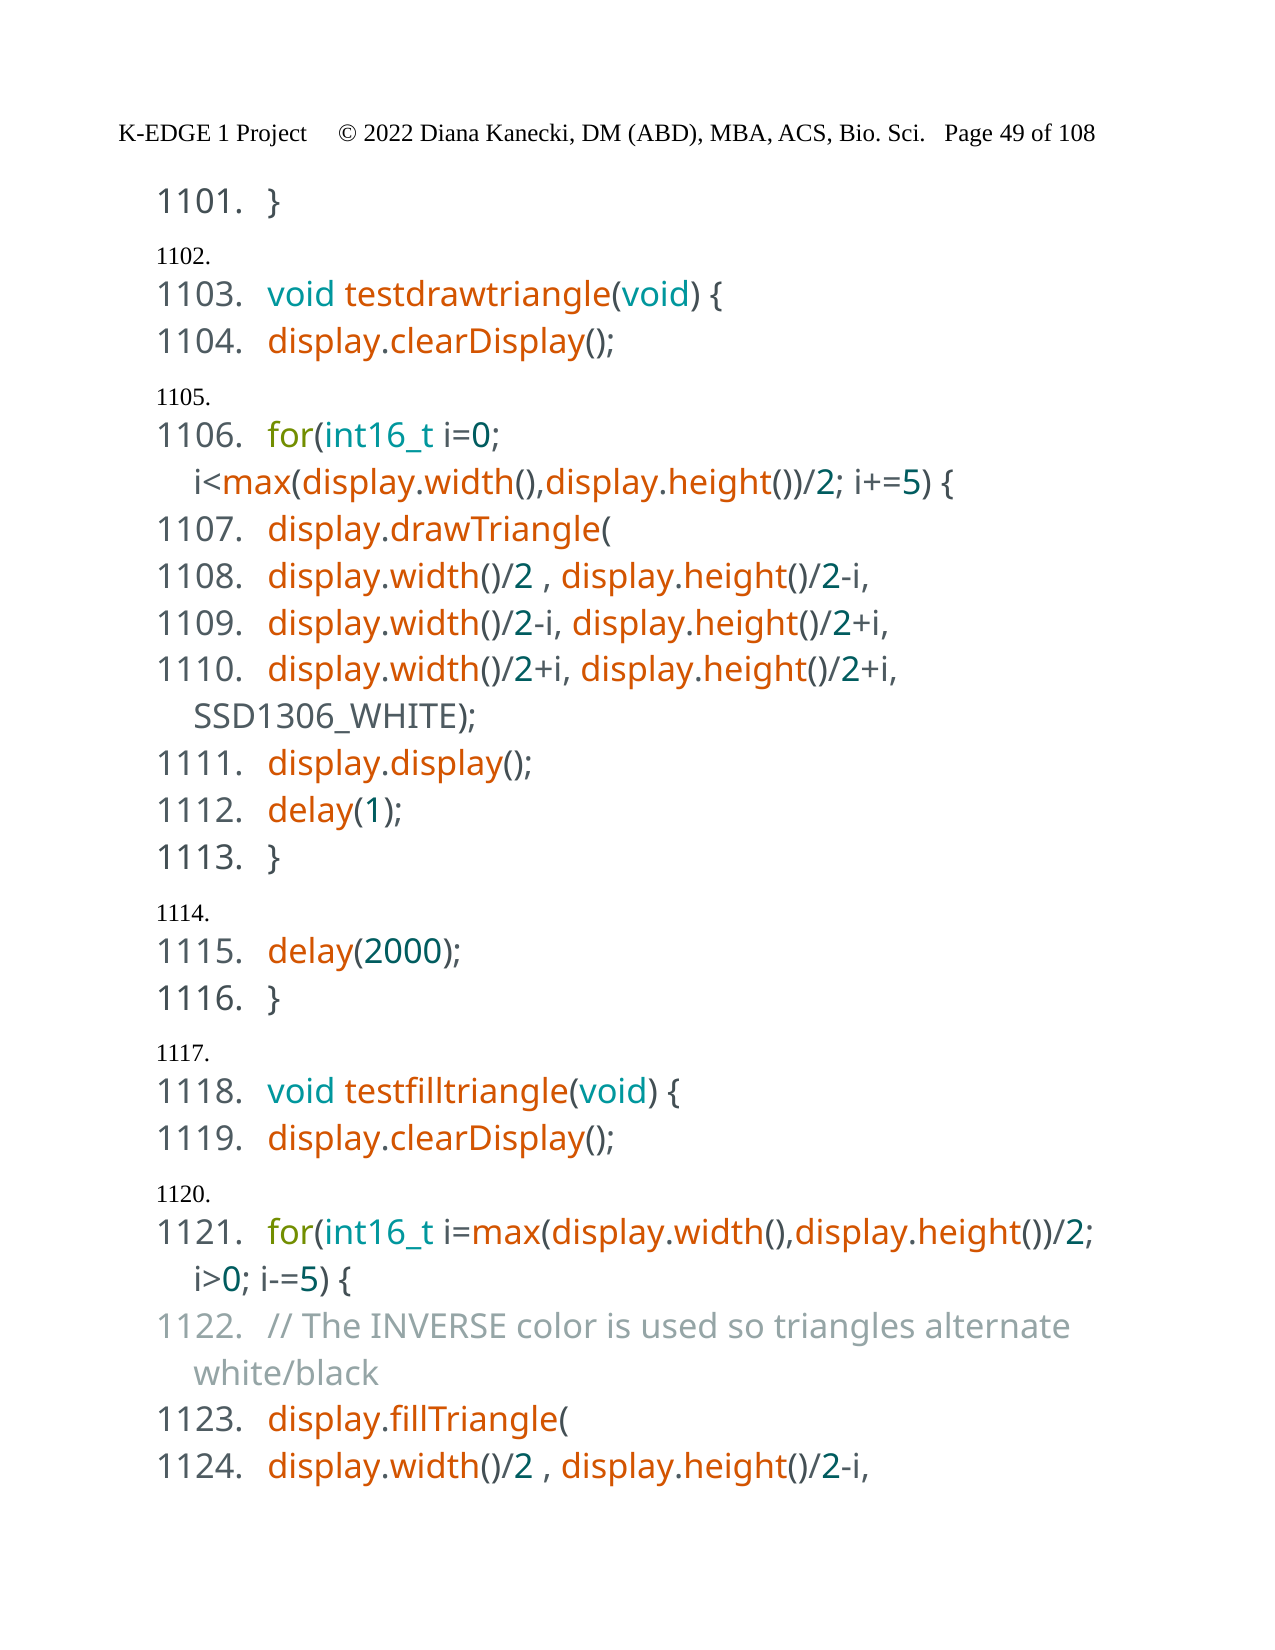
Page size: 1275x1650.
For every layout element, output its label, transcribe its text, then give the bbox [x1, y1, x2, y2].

list display.width()/2 , display.height()/2-i, [156, 1442, 1157, 1489]
list void testfilltriangle(void) { [156, 1067, 1157, 1114]
list } [156, 833, 1157, 879]
list } [156, 176, 1157, 223]
list display.fillTriangle( [156, 1395, 1157, 1442]
list display.clearDisplay(); [156, 317, 1157, 364]
list // The INVERSE color is used so triangles alternate white/black [156, 1301, 1157, 1395]
list display.width()/2-i, display.height()/2+i, [156, 598, 1157, 645]
list display.width()/2+i, display.height()/2+i, SSD1306_WHITE); [156, 645, 1157, 739]
list delay(2000); [156, 926, 1157, 973]
list display.width()/2 , display.height()/2-i, [156, 551, 1157, 598]
list void testdrawtriangle(void) { [156, 270, 1157, 317]
list for(int16_t i=0; i<max(display.width(),display.height())/2; i+=5) { [156, 411, 1157, 504]
list } [156, 973, 1157, 1020]
list display.clearDisplay(); [156, 1114, 1157, 1161]
list display.drawTriangle( [156, 504, 1157, 551]
list display.display(); [156, 739, 1157, 786]
list for(int16_t i=max(display.width(),display.height())/2; i>0; i-=5) { [156, 1208, 1157, 1301]
list delay(1); [156, 786, 1157, 833]
